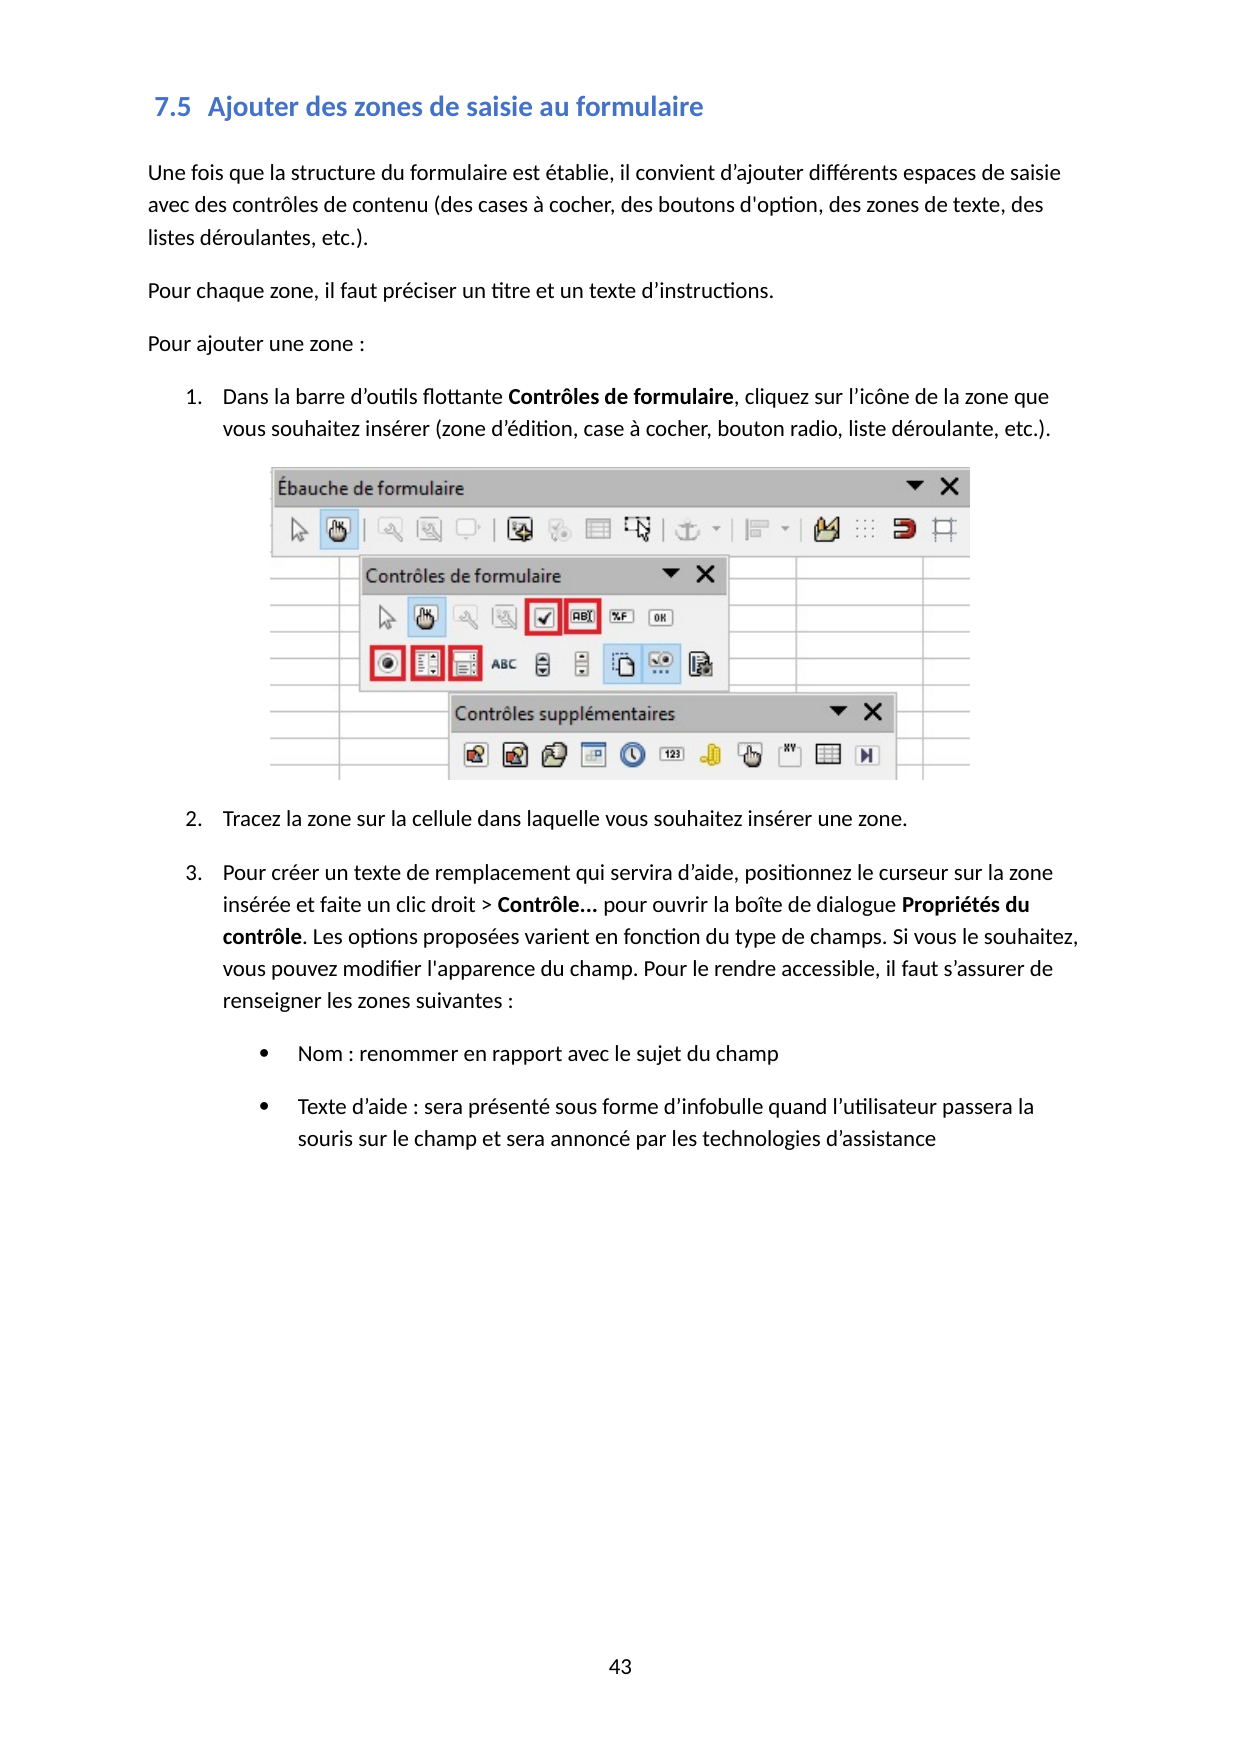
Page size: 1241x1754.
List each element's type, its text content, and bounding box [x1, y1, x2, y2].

list Pour créer un texte de remplacement qui servira d’aide, positionnez le curseur sur la zone insérée et faite un clic droit > Contrôle... pour ouvrir la boîte de dialogue Propriétés du contrôle. Les options proposées varient en fonction du type de champs. Si vous le souhaitez, vous pouvez modifier l'apparence du champ. Pour le rendre accessible, il faut s’assurer de renseigner les zones suivantes : [185, 858, 1093, 1014]
list Dans la barre d’outils flottante Contrôles de formulaire, cliquez sur l’icône de la zone que vous souhaitez insérer (zone d’édition, case à cocher, bouton radio, liste déroulante, etc.). [185, 382, 1093, 442]
picture [270, 467, 970, 780]
list Nom : renommer en rapport avec le sujet du champ [260, 1039, 1093, 1067]
list Tracez la zone sur la cellule dans laquelle vous souhaitez insérer une zone. [185, 804, 1093, 833]
subtitle Ajouter des zones de saisie au formulaire [148, 88, 1093, 124]
text Une fois que la structure du formulaire est établie, il convient d’ajouter différents espaces de saisie avec des contrôles de contenu (des cases à cocher, des boutons d'option, des zones de texte, des listes déroulantes, etc.). [148, 158, 1093, 251]
text Pour ajouter une zone : [148, 329, 1093, 357]
text Pour chaque zone, il faut préciser un titre et un texte d’instructions. [148, 276, 1093, 304]
list Texte d’aide : sera présenté sous forme d’infobulle quand l’utilisateur passera la souris sur le champ et sera annoncé par les technologies d’assistance [260, 1092, 1093, 1153]
